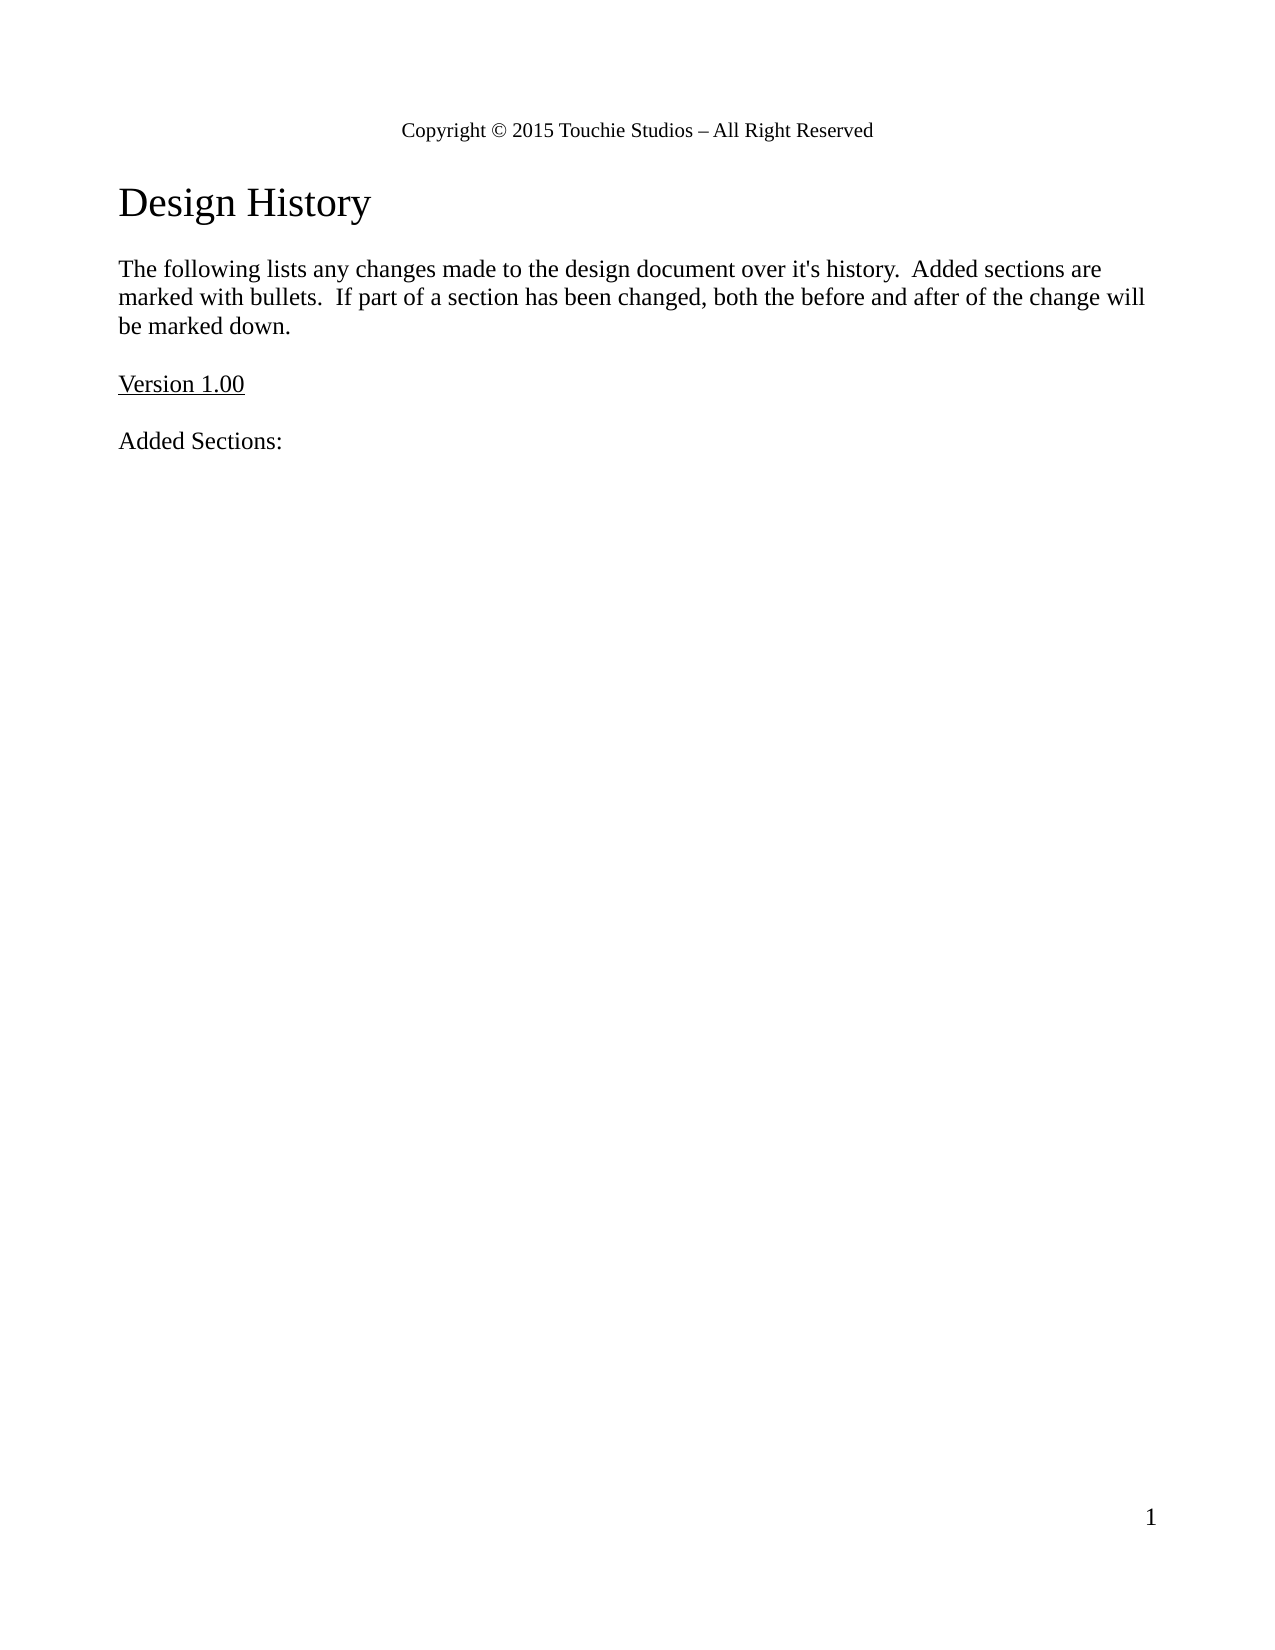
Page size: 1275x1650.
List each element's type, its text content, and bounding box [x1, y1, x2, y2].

text Added Sections: [118, 426, 1157, 455]
text Version 1.00 [118, 369, 1157, 397]
text The following lists any changes made to the design document over it's history. Added sections are marked with bullets. If part of a section has been changed, both the before and after of the change will be marked down. [118, 254, 1157, 340]
text Design History [118, 177, 1157, 225]
